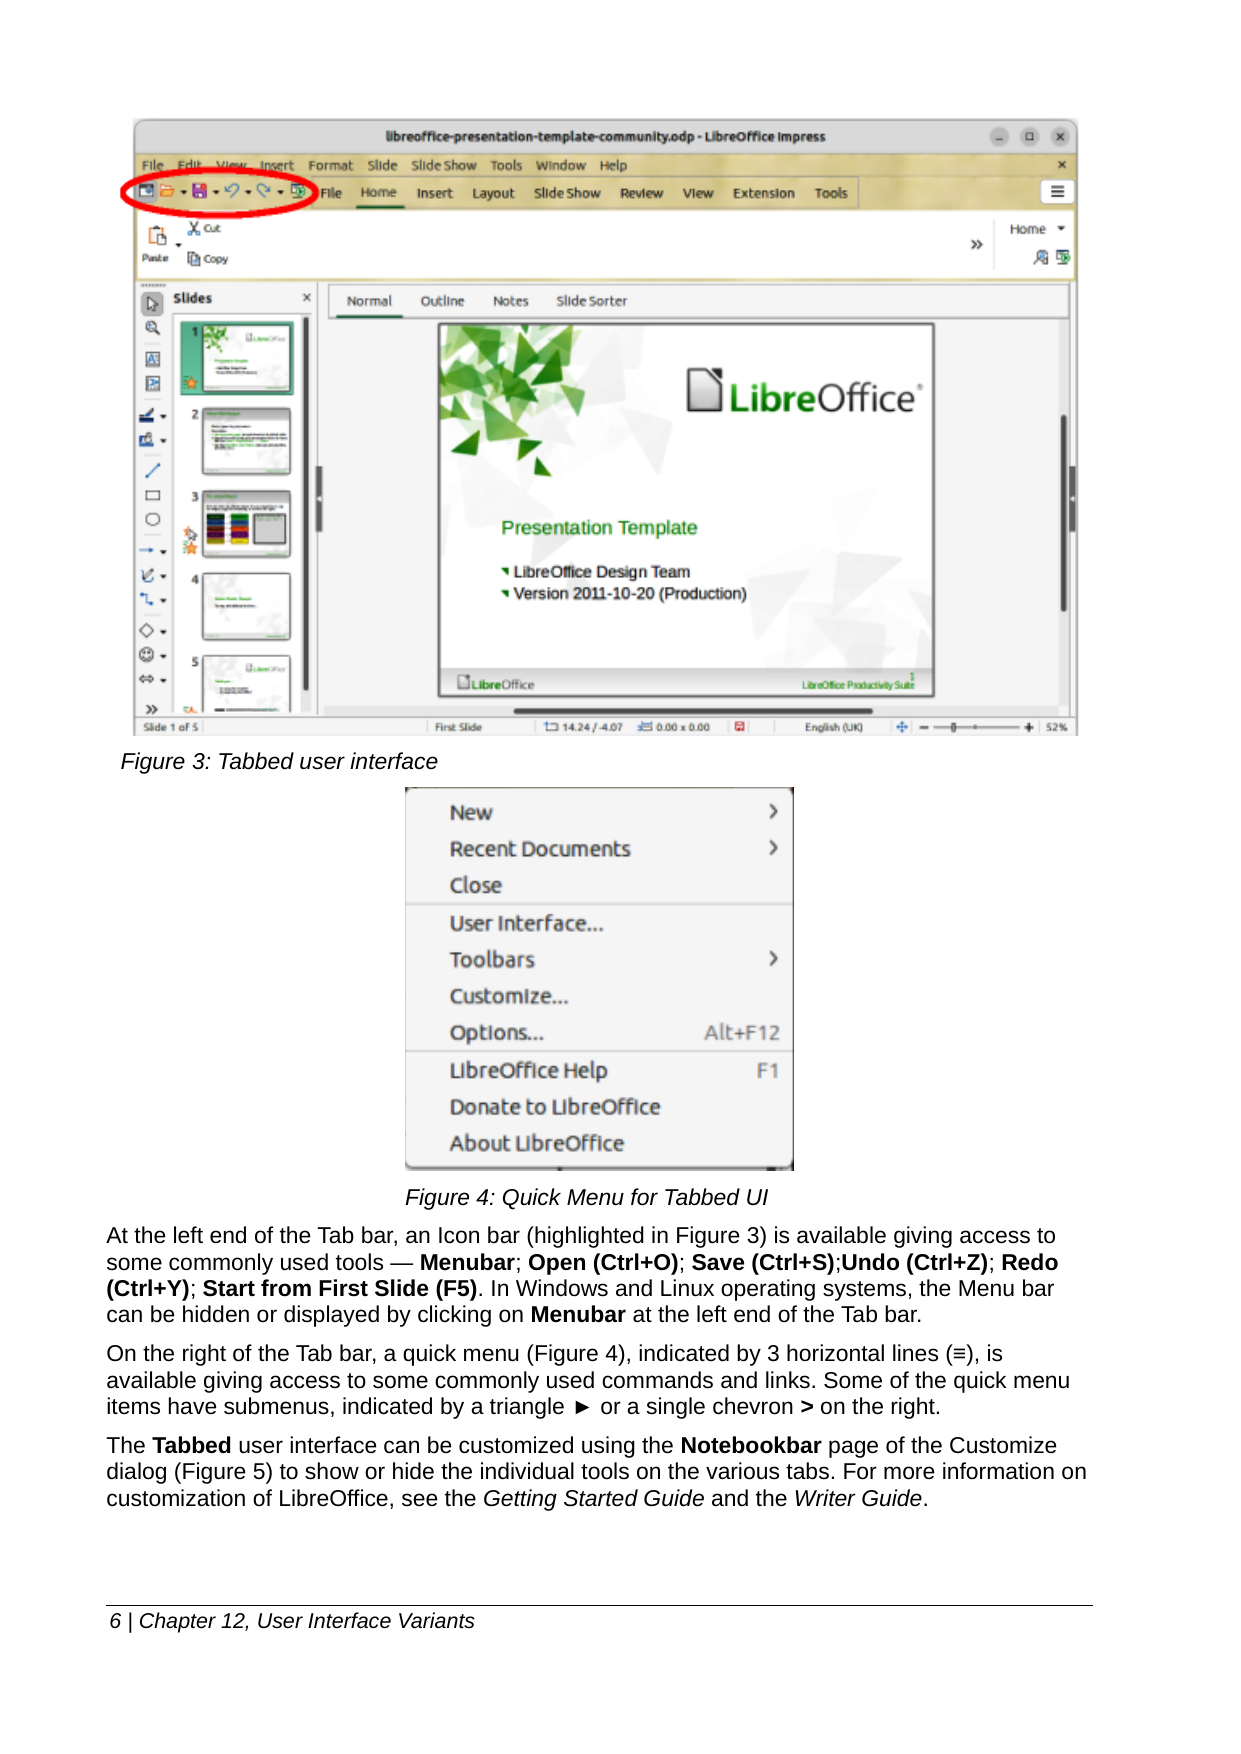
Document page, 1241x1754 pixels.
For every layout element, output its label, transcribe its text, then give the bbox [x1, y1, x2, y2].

text Figure 3: Tabbed user interface [120, 748, 1078, 775]
text Figure 4: Quick Menu for Tabbed UI [405, 1183, 794, 1210]
text On the right of the Tab bar, a quick menu (Figure 4), indicated by 3 horizontal lines (≡), is available giving access to some commonly used commands and links. Some of the quick menu items have submenus, indicated by a triangle ► or a single chevron > on the right. [106, 1340, 1093, 1419]
picture [405, 787, 794, 1171]
picture [120, 118, 1079, 736]
text The Tabbed user interface can be customized using the Notebookbar page of the Customize dialog (Figure 5) to show or hide the individual tools on the various tabs. For more information on customization of LibreOffice, see the Getting Started Guide and the Writer Guide. [106, 1432, 1093, 1511]
text At the left end of the Tab bar, an Icon bar (highlighted in Figure 3) is available giving access to some commonly used tools — Menubar; Open (Ctrl+O); Save (Ctrl+S);Undo (Ctrl+Z); Redo (Ctrl+Y); Start from First Slide (F5). In Windows and Linux operating systems, the Menu bar can be hidden or displayed by clicking on Menubar at the left end of the Tab bar. [106, 1222, 1093, 1328]
